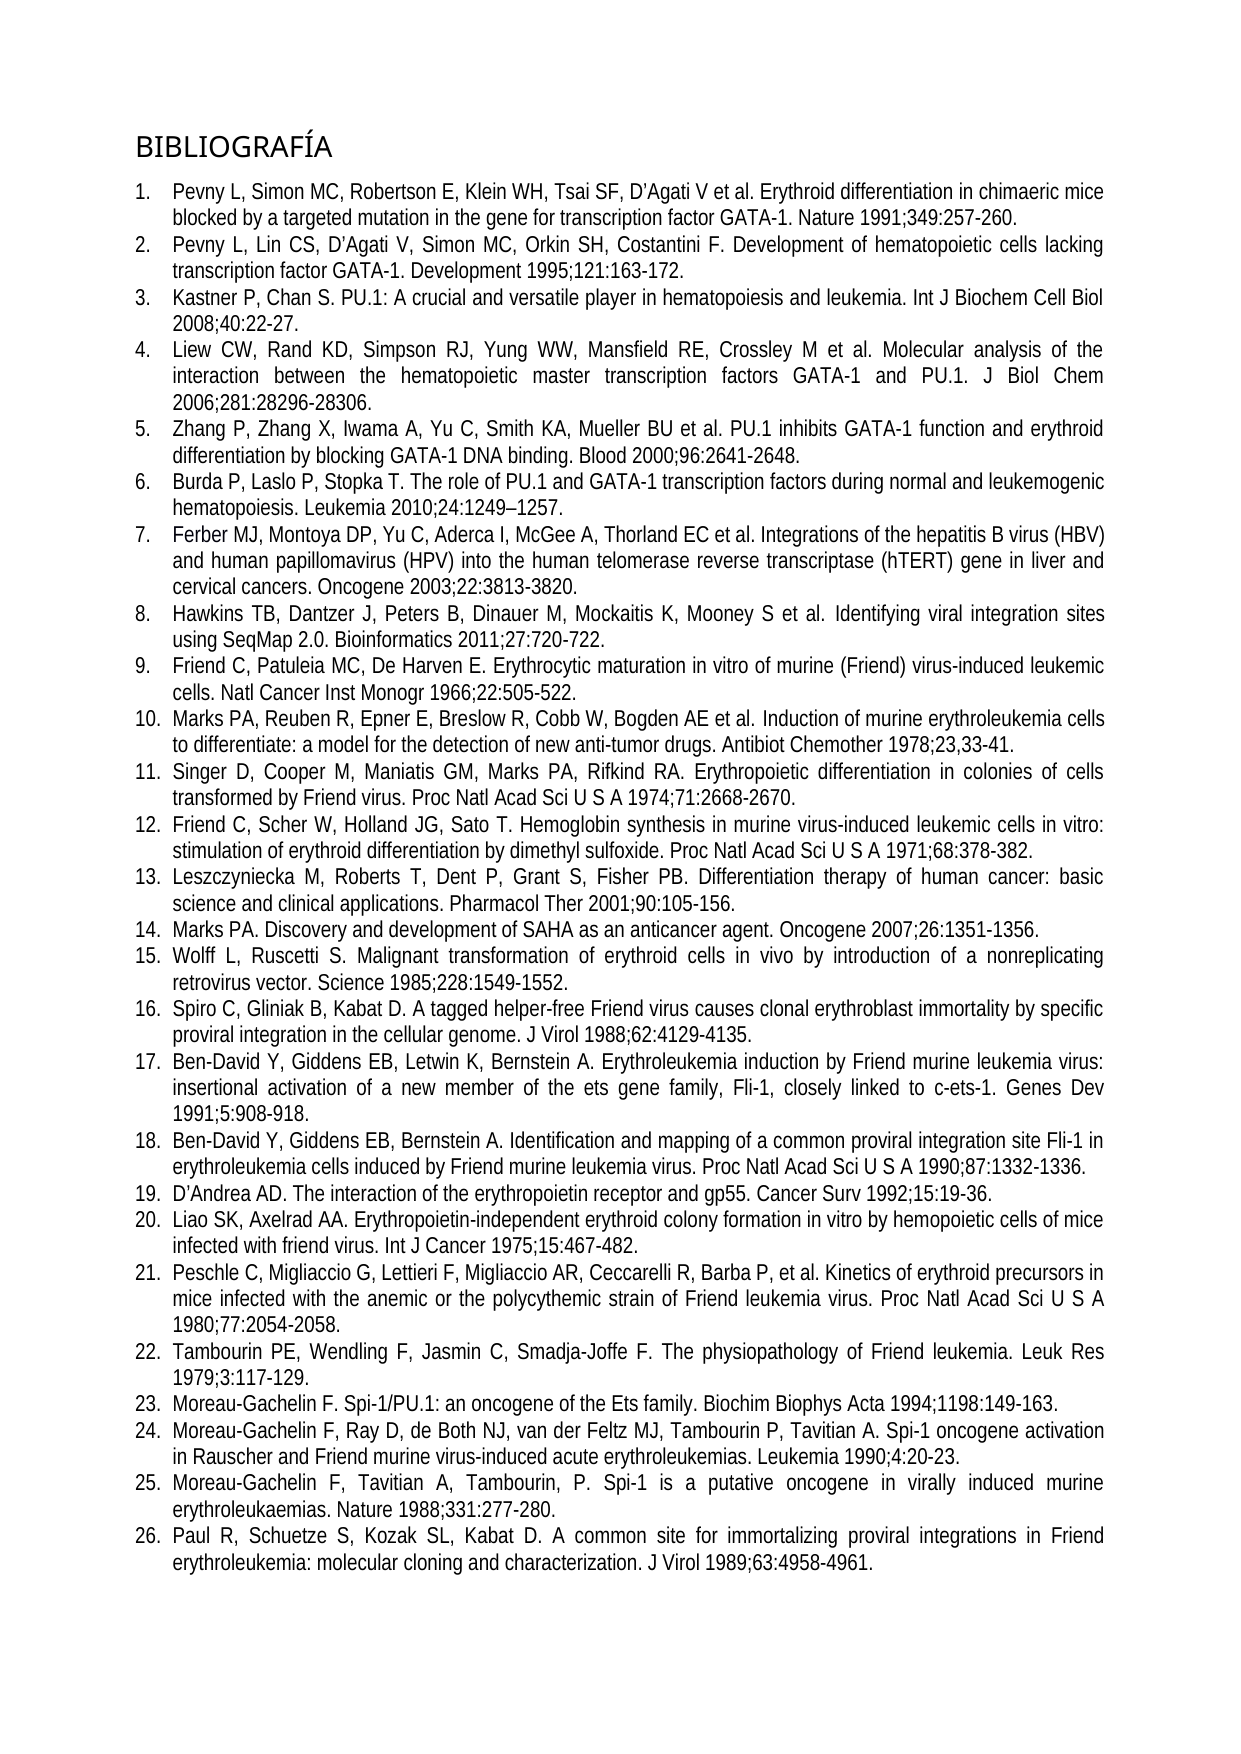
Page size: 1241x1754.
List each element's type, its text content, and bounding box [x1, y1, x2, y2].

list Burda P, Laslo P, Stopka T. The role of PU.1 and GATA-1 transcription factors during normal and leukemogenic hematopoiesis. Leukemia 2010;24:1249–1257. [135, 468, 1105, 521]
list Paul R, Schuetze S, Kozak SL, Kabat D. A common site for immortalizing proviral integrations in Friend erythroleukemia: molecular cloning and characterization. J Virol 1989;63:4958-4961. [135, 1522, 1105, 1575]
list Marks PA, Reuben R, Epner E, Breslow R, Cobb W, Bogden AE et al. Induction of murine erythroleukemia cells to differentiate: a model for the detection of new anti-tumor drugs. Antibiot Chemother 1978;23,33-41. [135, 705, 1105, 758]
list Peschle C, Migliaccio G, Lettieri F, Migliaccio AR, Ceccarelli R, Barba P, et al. Kinetics of erythroid precursors in mice infected with the anemic or the polycythemic strain of Friend leukemia virus. Proc Natl Acad Sci U S A 1980;77:2054-2058. [135, 1258, 1105, 1338]
list Ben-David Y, Giddens EB, Bernstein A. Identification and mapping of a common proviral integration site Fli-1 in erythroleukemia cells induced by Friend murine leukemia virus. Proc Natl Acad Sci U S A 1990;87:1332-1336. [135, 1127, 1105, 1179]
list Zhang P, Zhang X, Iwama A, Yu C, Smith KA, Mueller BU et al. PU.1 inhibits GATA-1 function and erythroid differentiation by blocking GATA-1 DNA binding. Blood 2000;96:2641-2648. [135, 415, 1105, 468]
list D’Andrea AD. The interaction of the erythropoietin receptor and gp55. Cancer Surv 1992;15:19-36. [135, 1179, 1105, 1206]
list Spiro C, Gliniak B, Kabat D. A tagged helper-free Friend virus causes clonal erythroblast immortality by specific proviral integration in the cellular genome. J Virol 1988;62:4129-4135. [135, 995, 1105, 1048]
list Tambourin PE, Wendling F, Jasmin C, Smadja-Joffe F. The physiopathology of Friend leukemia. Leuk Res 1979;3:117-129. [135, 1338, 1105, 1390]
list Wolff L, Ruscetti S. Malignant transformation of erythroid cells in vivo by introduction of a nonreplicating retrovirus vector. Science 1985;228:1549-1552. [135, 942, 1105, 995]
list Friend C, Patuleia MC, De Harven E. Erythrocytic maturation in vitro of murine (Friend) virus-induced leukemic cells. Natl Cancer Inst Monogr 1966;22:505-522. [135, 652, 1105, 705]
list Moreau-Gachelin F, Tavitian A, Tambourin, P. Spi-1 is a putative oncogene in virally induced murine erythroleukaemias. Nature 1988;331:277-280. [135, 1469, 1105, 1522]
list Leszczyniecka M, Roberts T, Dent P, Grant S, Fisher PB. Differentiation therapy of human cancer: basic science and clinical applications. Pharmacol Ther 2001;90:105-156. [135, 863, 1105, 916]
list Liew CW, Rand KD, Simpson RJ, Yung WW, Mansfield RE, Crossley M et al. Molecular analysis of the interaction between the hematopoietic master transcription factors GATA-1 and PU.1. J Biol Chem 2006;281:28296-28306. [135, 336, 1105, 415]
list Pevny L, Simon MC, Robertson E, Klein WH, Tsai SF, D’Agati V et al. Erythroid differentiation in chimaeric mice blocked by a targeted mutation in the gene for transcription factor GATA-1. Nature 1991;349:257-260. [135, 178, 1105, 231]
list Pevny L, Lin CS, D’Agati V, Simon MC, Orkin SH, Costantini F. Development of hematopoietic cells lacking transcription factor GATA-1. Development 1995;121:163-172. [135, 231, 1105, 283]
list Hawkins TB, Dantzer J, Peters B, Dinauer M, Mockaitis K, Mooney S et al. Identifying viral integration sites using SeqMap 2.0. Bioinformatics 2011;27:720-722. [135, 600, 1105, 652]
list Liao SK, Axelrad AA. Erythropoietin-independent erythroid colony formation in vitro by hemopoietic cells of mice infected with friend virus. Int J Cancer 1975;15:467-482. [135, 1206, 1105, 1258]
list Friend C, Scher W, Holland JG, Sato T. Hemoglobin synthesis in murine virus-induced leukemic cells in vitro: stimulation of erythroid differentiation by dimethyl sulfoxide. Proc Natl Acad Sci U S A 1971;68:378-382. [135, 811, 1105, 863]
list Moreau-Gachelin F, Ray D, de Both NJ, van der Feltz MJ, Tambourin P, Tavitian A. Spi-1 oncogene activation in Rauscher and Friend murine virus-induced acute erythroleukemias. Leukemia 1990;4:20-23. [135, 1417, 1105, 1469]
list Singer D, Cooper M, Maniatis GM, Marks PA, Rifkind RA. Erythropoietic differentiation in colonies of cells transformed by Friend virus. Proc Natl Acad Sci U S A 1974;71:2668-2670. [135, 758, 1105, 811]
subtitle BIBLIOGRAFÍA [135, 126, 1105, 166]
list Moreau-Gachelin F. Spi-1/PU.1: an oncogene of the Ets family. Biochim Biophys Acta 1994;1198:149-163. [135, 1390, 1105, 1417]
list Ben-David Y, Giddens EB, Letwin K, Bernstein A. Erythroleukemia induction by Friend murine leukemia virus: insertional activation of a new member of the ets gene family, Fli-1, closely linked to c-ets-1. Genes Dev 1991;5:908-918. [135, 1048, 1105, 1127]
list Marks PA. Discovery and development of SAHA as an anticancer agent. Oncogene 2007;26:1351-1356. [135, 916, 1105, 942]
list Ferber MJ, Montoya DP, Yu C, Aderca I, McGee A, Thorland EC et al. Integrations of the hepatitis B virus (HBV) and human papillomavirus (HPV) into the human telomerase reverse transcriptase (hTERT) gene in liver and cervical cancers. Oncogene 2003;22:3813-3820. [135, 521, 1105, 600]
list Kastner P, Chan S. PU.1: A crucial and versatile player in hematopoiesis and leukemia. Int J Biochem Cell Biol 2008;40:22-27. [135, 283, 1105, 336]
